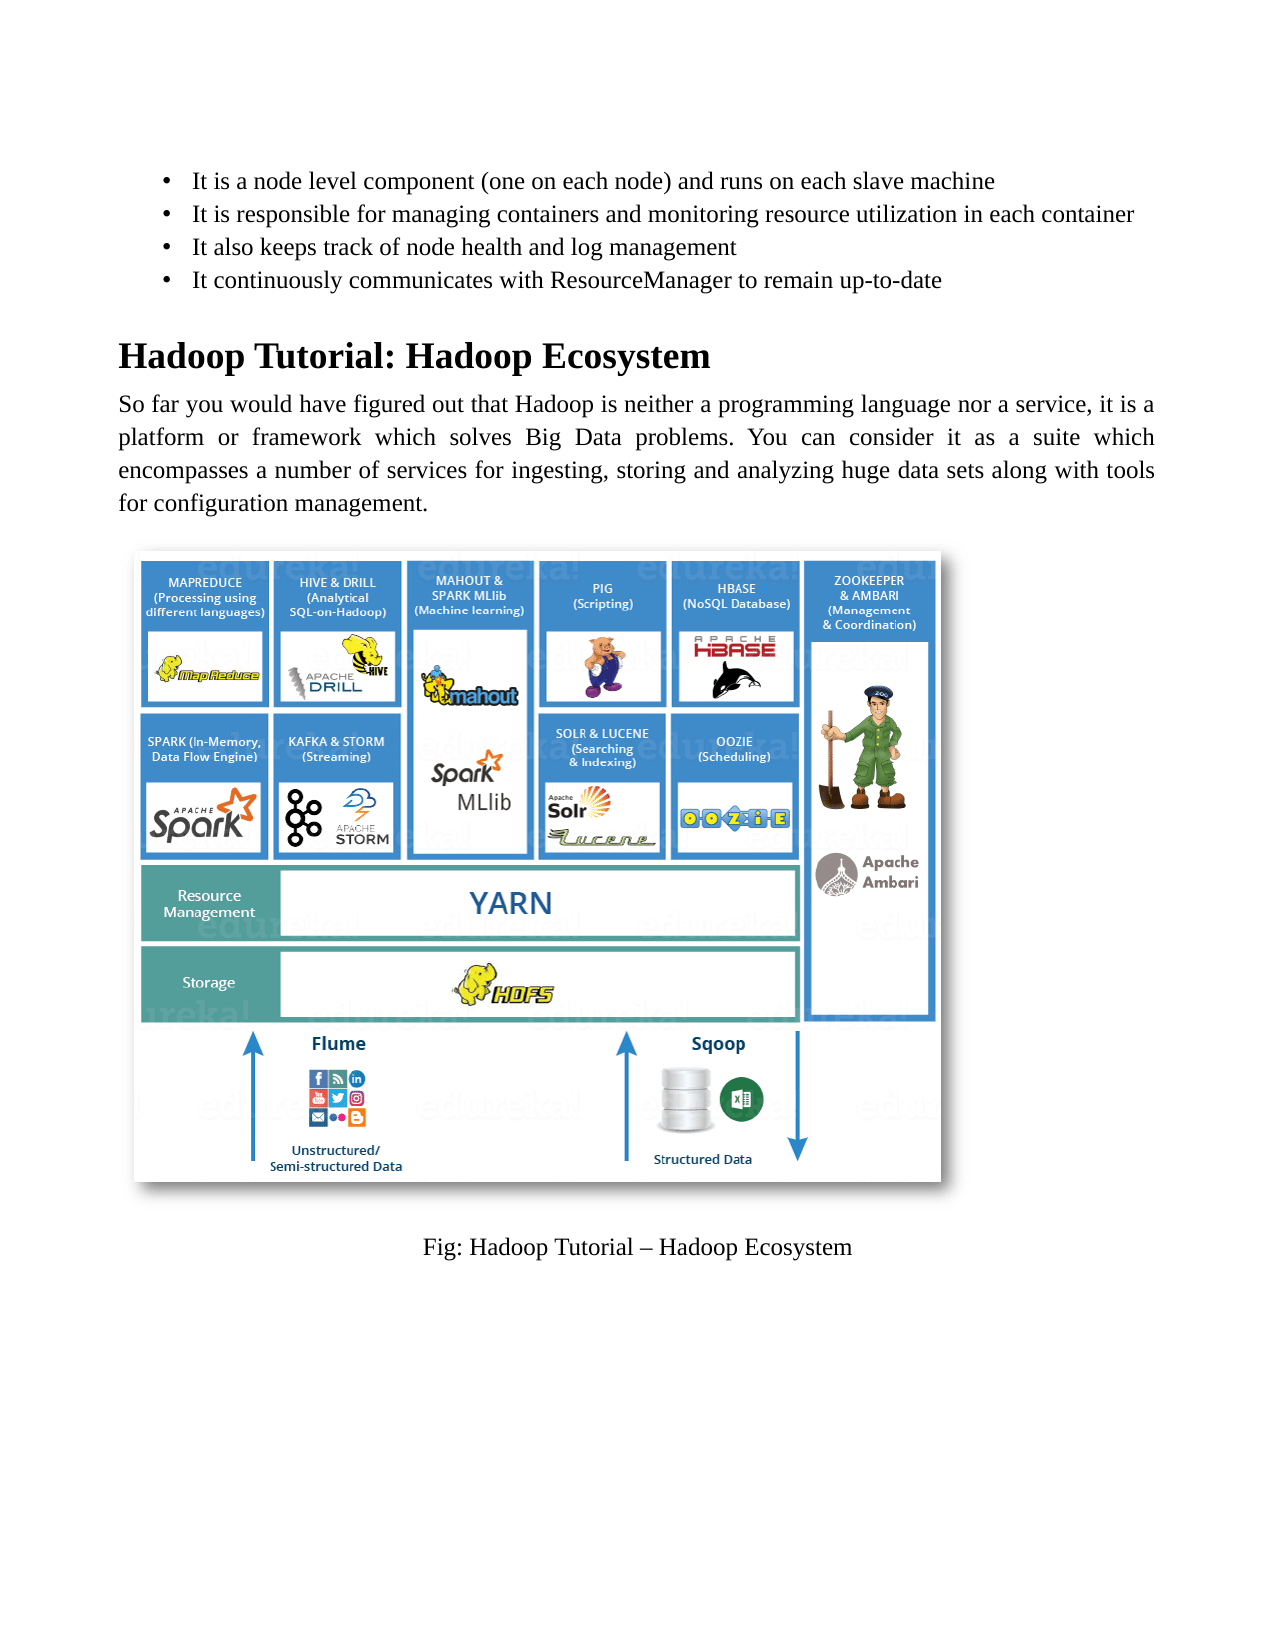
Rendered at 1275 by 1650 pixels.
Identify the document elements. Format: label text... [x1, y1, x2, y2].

list It is responsible for managing containers and monitoring resource utilization in each container [162, 199, 1157, 227]
list It is a node level component (one on each node) and runs on each slave machine [162, 166, 1157, 194]
picture [118, 535, 973, 1214]
list It continuously communicates with ResourceManager to remain up-to-date [162, 265, 1157, 293]
text So far you would have figured out that Hadoop is neither a programming language nor a service, it is a platform or framework which solves Big Data problems. You can consider it as a suite which encompasses a number of services for ingesting, storing and analyzing huge data sets along with tools for configuration management. [118, 389, 1157, 517]
text Fig: Hadoop Tutorial – Hadoop Ecosystem [118, 1232, 1157, 1261]
list It also keeps track of node health and log management [162, 232, 1157, 261]
subtitle Hadoop Tutorial: Hadoop Ecosystem [118, 333, 1157, 376]
